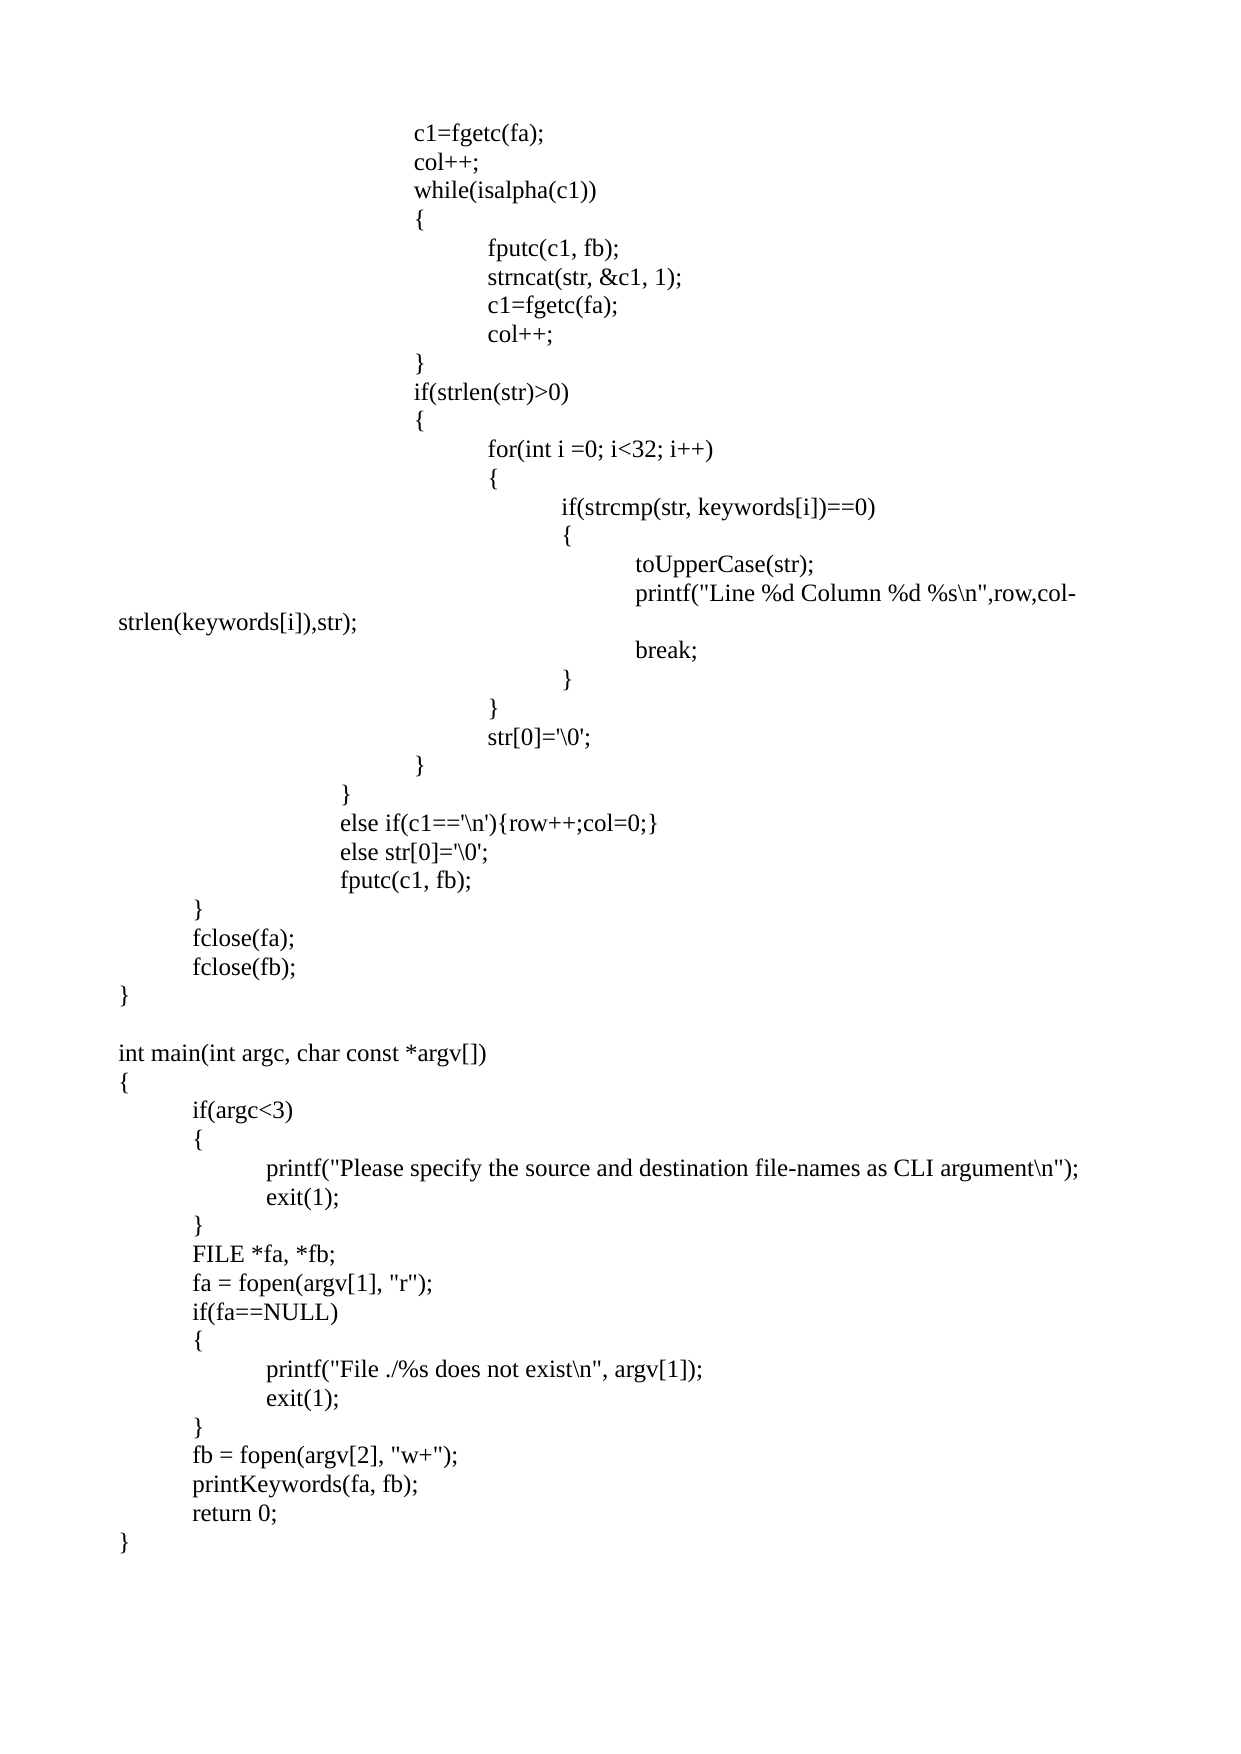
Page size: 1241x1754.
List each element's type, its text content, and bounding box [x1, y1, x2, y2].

text c1=fgetc(fa); [118, 118, 1122, 147]
text fputc(c1, fb); [118, 866, 1122, 894]
text strncat(str, &c1, 1); [118, 262, 1122, 291]
text printf("Line %d Column %d %s\n",row,col-strlen(keywords[i]),str); [118, 578, 1122, 636]
text } [118, 981, 1122, 1009]
text } [118, 779, 1122, 808]
text else if(c1=='\n'){row++;col=0;} [118, 808, 1122, 837]
text fclose(fa); [118, 923, 1122, 952]
text exit(1); [118, 1383, 1122, 1412]
text if(strlen(str)>0) [118, 377, 1122, 406]
text if(argc<3) [118, 1096, 1122, 1124]
text } [118, 1527, 1122, 1556]
text exit(1); [118, 1182, 1122, 1211]
text str[0]='\0'; [118, 722, 1122, 751]
text for(int i =0; i<32; i++) [118, 434, 1122, 463]
text printf("Please specify the source and destination file-names as CLI argument\n"); [118, 1153, 1122, 1182]
text col++; [118, 147, 1122, 176]
text } [118, 751, 1122, 779]
text printf("File ./%s does not exist\n", argv[1]); [118, 1354, 1122, 1383]
text } [118, 1211, 1122, 1239]
text return 0; [118, 1498, 1122, 1527]
text } [118, 664, 1122, 693]
text break; [118, 636, 1122, 664]
text { [118, 521, 1122, 549]
text if(strcmp(str, keywords[i])==0) [118, 492, 1122, 521]
text { [118, 463, 1122, 492]
text fa = fopen(argv[1], "r"); [118, 1268, 1122, 1297]
text while(isalpha(c1)) [118, 176, 1122, 204]
text } [118, 894, 1122, 923]
text fputc(c1, fb); [118, 233, 1122, 262]
text printKeywords(fa, fb); [118, 1469, 1122, 1498]
text { [118, 1326, 1122, 1354]
text { [118, 1124, 1122, 1153]
text { [118, 204, 1122, 233]
text FILE *fa, *fb; [118, 1239, 1122, 1268]
text } [118, 348, 1122, 377]
text { [118, 1067, 1122, 1096]
text col++; [118, 319, 1122, 348]
text fclose(fb); [118, 952, 1122, 981]
text { [118, 406, 1122, 434]
text else str[0]='\0'; [118, 837, 1122, 866]
text } [118, 693, 1122, 722]
text toUpperCase(str); [118, 549, 1122, 578]
text c1=fgetc(fa); [118, 291, 1122, 319]
text if(fa==NULL) [118, 1297, 1122, 1326]
text int main(int argc, char const *argv[]) [118, 1038, 1122, 1067]
text fb = fopen(argv[2], "w+"); [118, 1441, 1122, 1469]
text } [118, 1412, 1122, 1441]
